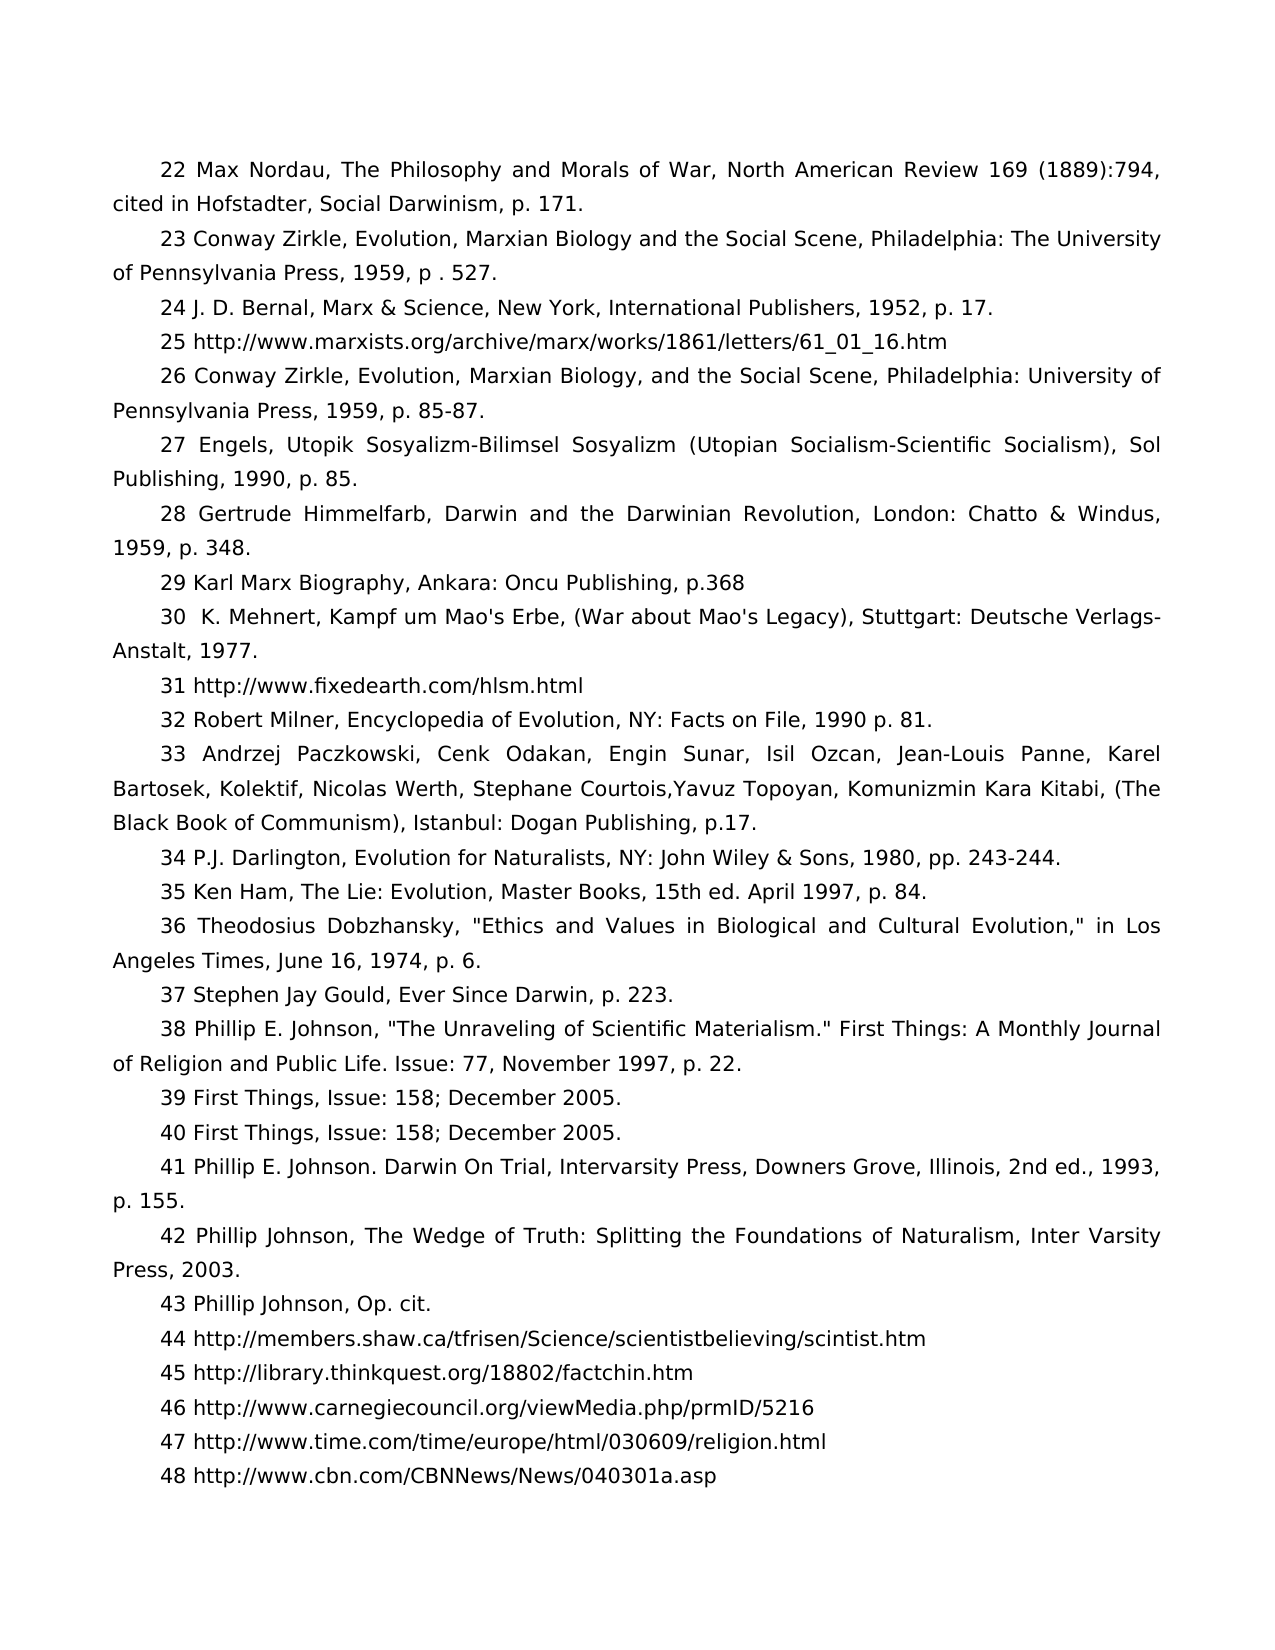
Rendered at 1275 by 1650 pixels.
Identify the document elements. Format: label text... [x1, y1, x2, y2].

text 26 Conway Zirkle, Evolution, Marxian Biology, and the Social Scene, Philadelphia: University of Pennsylvania Press, 1959, p. 85-87. [112, 356, 1162, 425]
text 46 http://www.carnegiecouncil.org/viewMedia.php/prmID/5216 [112, 1387, 1162, 1422]
text 31 http://www.fixedearth.com/hlsm.html [112, 666, 1162, 700]
text 42 Phillip Johnson, The Wedge of Truth: Splitting the Foundations of Naturalism, Inter Varsity Press, 2003. [112, 1216, 1162, 1284]
text 41 Phillip E. Johnson. Darwin On Trial, Intervarsity Press, Downers Grove, Illinois, 2nd ed., 1993, p. 155. [112, 1147, 1162, 1216]
text 43 Phillip Johnson, Op. cit. [112, 1284, 1162, 1319]
text 22 Max Nordau, The Philosophy and Morals of War, North American Review 169 (1889):794, cited in Hofstadter, Social Darwinism, p. 171. [112, 150, 1162, 219]
text 39 First Things, Issue: 158; December 2005. [112, 1078, 1162, 1112]
text 32 Robert Milner, Encyclopedia of Evolution, NY: Facts on File, 1990 p. 81. [112, 700, 1162, 734]
text 45 http://library.thinkquest.org/18802/factchin.htm [112, 1353, 1162, 1387]
text 28 Gertrude Himmelfarb, Darwin and the Darwinian Revolution, London: Chatto & Windus, 1959, p. 348. [112, 494, 1162, 562]
text 35 Ken Ham, The Lie: Evolution, Master Books, 15th ed. April 1997, p. 84. [112, 872, 1162, 906]
text 24 J. D. Bernal, Marx & Science, New York, International Publishers, 1952, p. 17. [112, 287, 1162, 322]
text 36 Theodosius Dobzhansky, "Ethics and Values in Biological and Cultural Evolution," in Los Angeles Times, June 16, 1974, p. 6. [112, 906, 1162, 975]
text 29 Karl Marx Biography, Ankara: Oncu Publishing, p.368 [112, 562, 1162, 597]
text 27 Engels, Utopik Sosyalizm-Bilimsel Sosyalizm (Utopian Socialism-Scientific Socialism), Sol Publishing, 1990, p. 85. [112, 425, 1162, 494]
text 38 Phillip E. Johnson, "The Unraveling of Scientific Materialism." First Things: A Monthly Journal of Religion and Public Life. Issue: 77, November 1997, p. 22. [112, 1009, 1162, 1078]
text 37 Stephen Jay Gould, Ever Since Darwin, p. 223. [112, 975, 1162, 1009]
text 48 http://www.cbn.com/CBNNews/News/040301a.asp [112, 1456, 1162, 1491]
text 33 Andrzej Paczkowski, Cenk Odakan, Engin Sunar, Isil Ozcan, Jean-Louis Panne, Karel Bartosek, Kolektif, Nicolas Werth, Stephane Courtois,Yavuz Topoyan, Komunizmin Kara Kitabi, (The Black Book of Communism), Istanbul: Dogan Publishing, p.17. [112, 734, 1162, 837]
text 34 P.J. Darlington, Evolution for Naturalists, NY: John Wiley & Sons, 1980, pp. 243-244. [112, 837, 1162, 872]
text 23 Conway Zirkle, Evolution, Marxian Biology and the Social Scene, Philadelphia: The University of Pennsylvania Press, 1959, p . 527. [112, 219, 1162, 287]
text 25 http://www.marxists.org/archive/marx/works/1861/letters/61_01_16.htm [112, 322, 1162, 356]
text 47 http://www.time.com/time/europe/html/030609/religion.html [112, 1422, 1162, 1456]
text 40 First Things, Issue: 158; December 2005. [112, 1112, 1162, 1147]
text 44 http://members.shaw.ca/tfrisen/Science/scientistbelieving/scintist.htm [112, 1319, 1162, 1353]
text 30 K. Mehnert, Kampf um Mao's Erbe, (War about Mao's Legacy), Stuttgart: Deutsche Verlags-Anstalt, 1977. [112, 597, 1162, 666]
